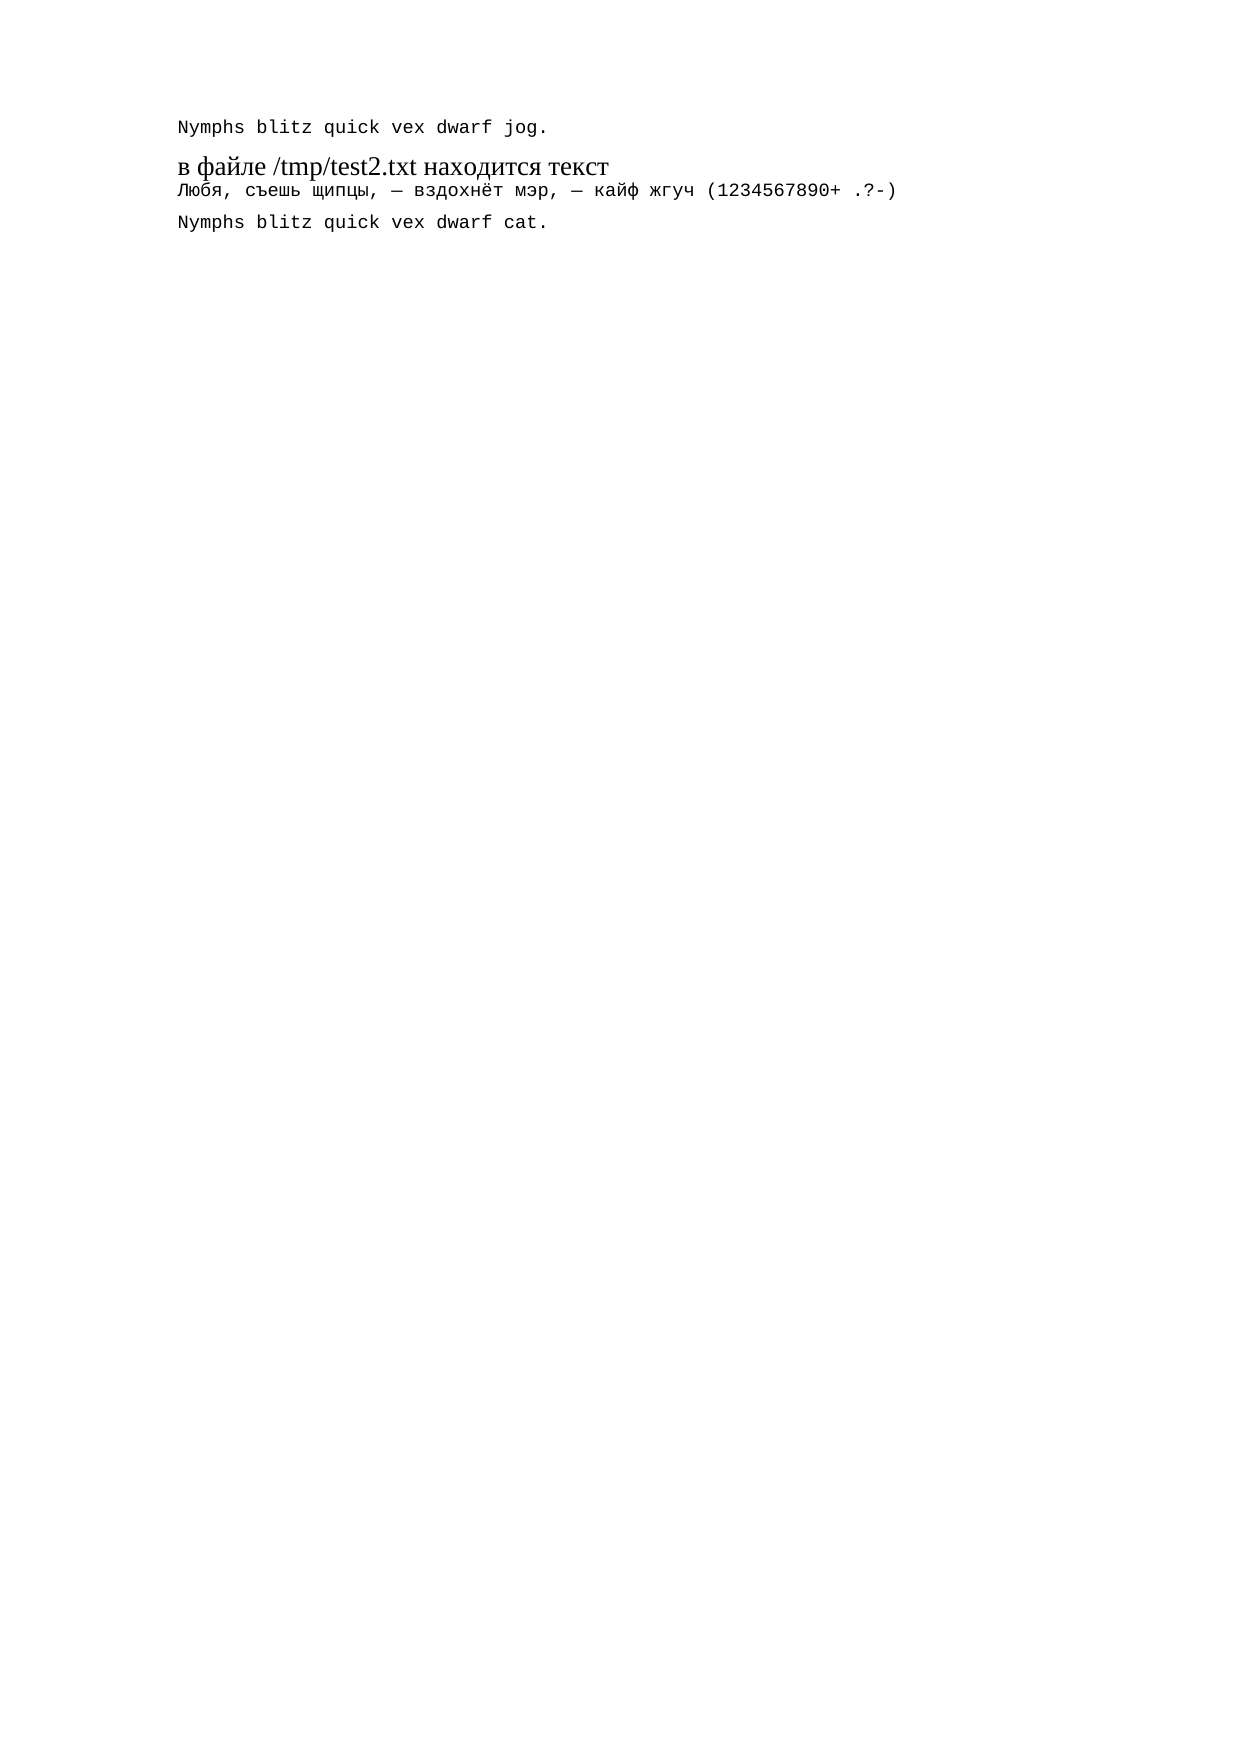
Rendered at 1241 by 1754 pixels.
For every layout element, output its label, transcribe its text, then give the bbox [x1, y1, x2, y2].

text Любя, съешь щипцы, — вздохнёт мэр, — кайф жгуч (1234567890+ .?-) [177, 181, 1152, 202]
text Nymphs blitz quick vex dwarf cat. [177, 213, 1152, 234]
text Nymphs blitz quick vex dwarf jog. [177, 118, 1152, 139]
text в файле /tmp/test2.txt находится текст [177, 150, 1152, 181]
